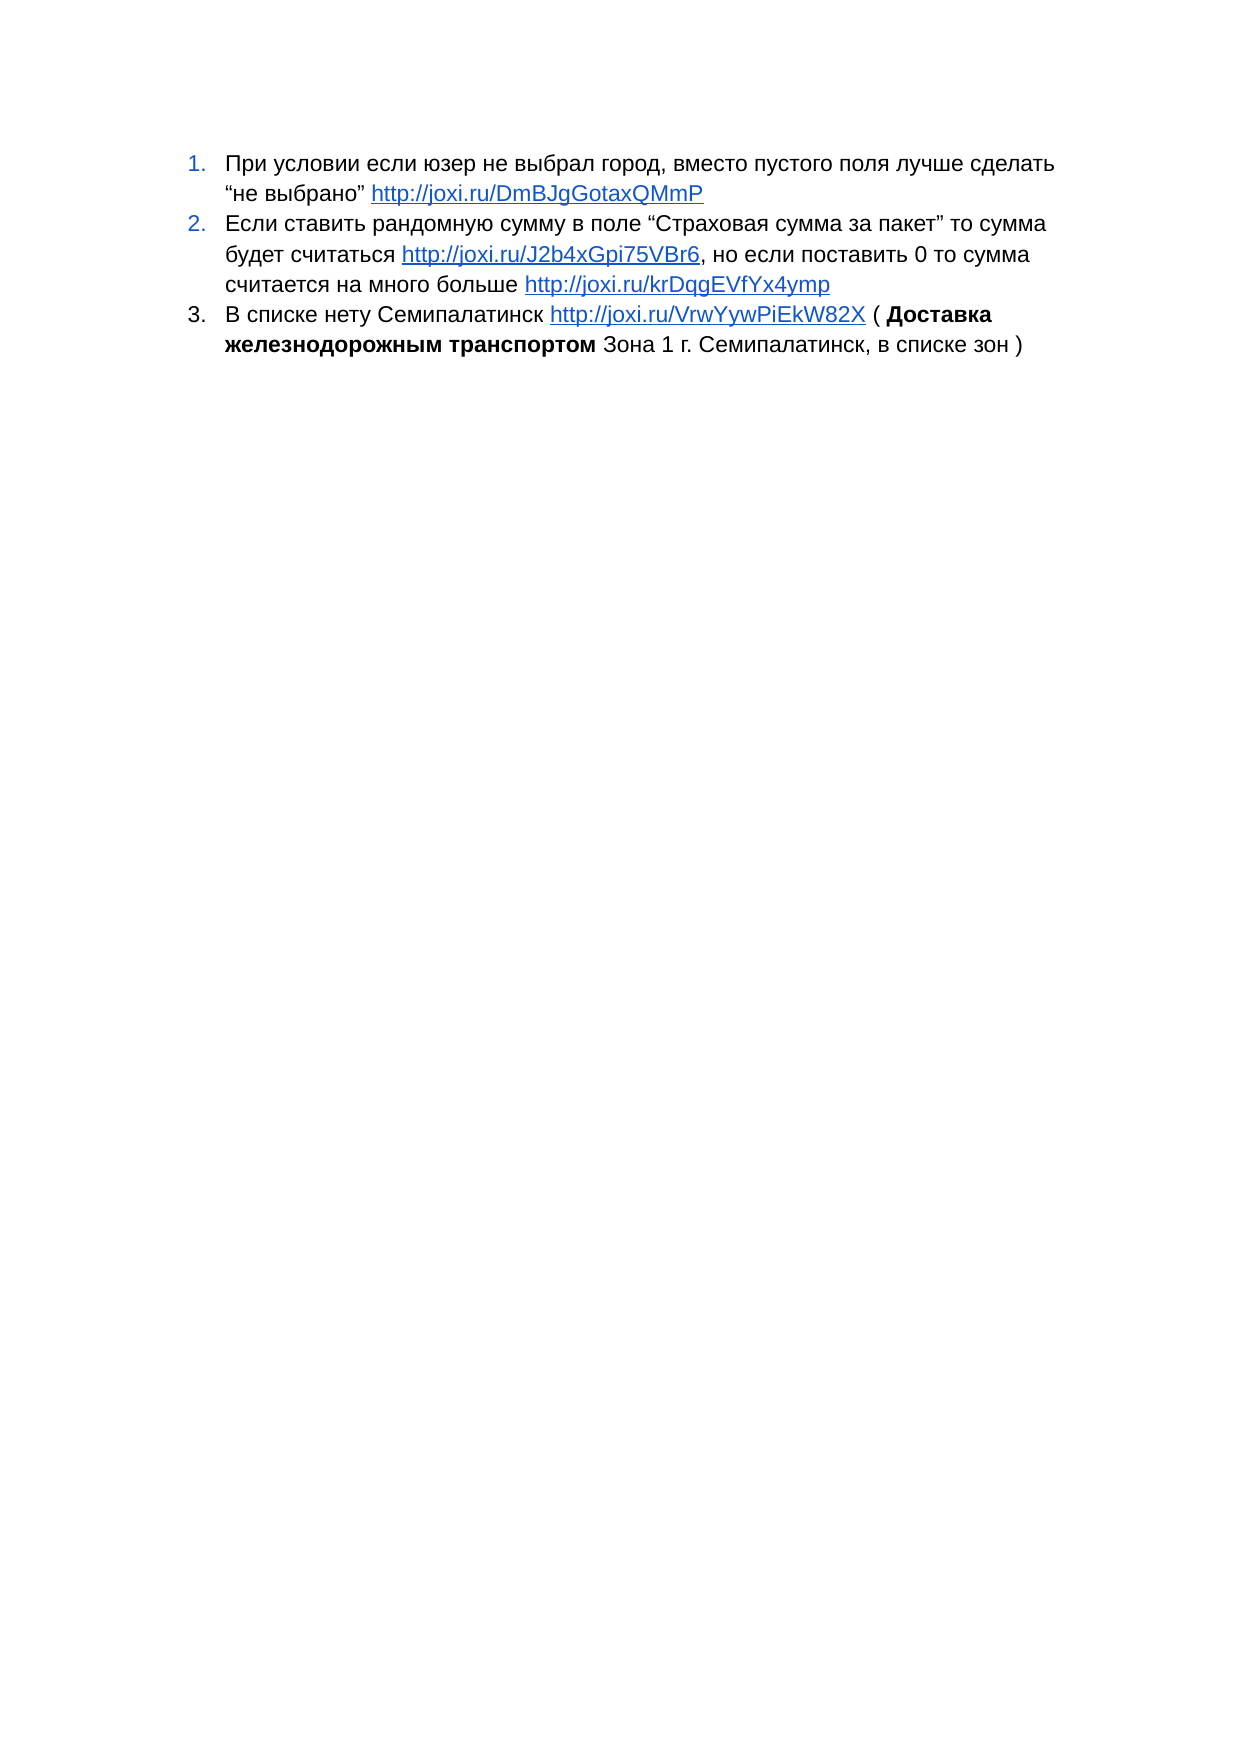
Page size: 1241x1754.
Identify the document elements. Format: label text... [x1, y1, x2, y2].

list При условии если юзер не выбрал город, вместо пустого поля лучше сделать “не выбрано” http://joxi.ru/DmBJgGotaxQMmP [187, 150, 1090, 207]
list В списке нету Семипалатинск http://joxi.ru/VrwYywPiEkW82X ( Доставка железнодорожным транспортом Зона 1 г. Семипалатинск, в списке зон ) [187, 301, 1090, 358]
list Если ставить рандомную сумму в поле “Страховая сумма за пакет” то сумма будет считаться http://joxi.ru/J2b4xGpi75VBr6, но если поставить 0 то сумма считается на много больше http://joxi.ru/krDqgEVfYx4ymp [187, 210, 1090, 297]
